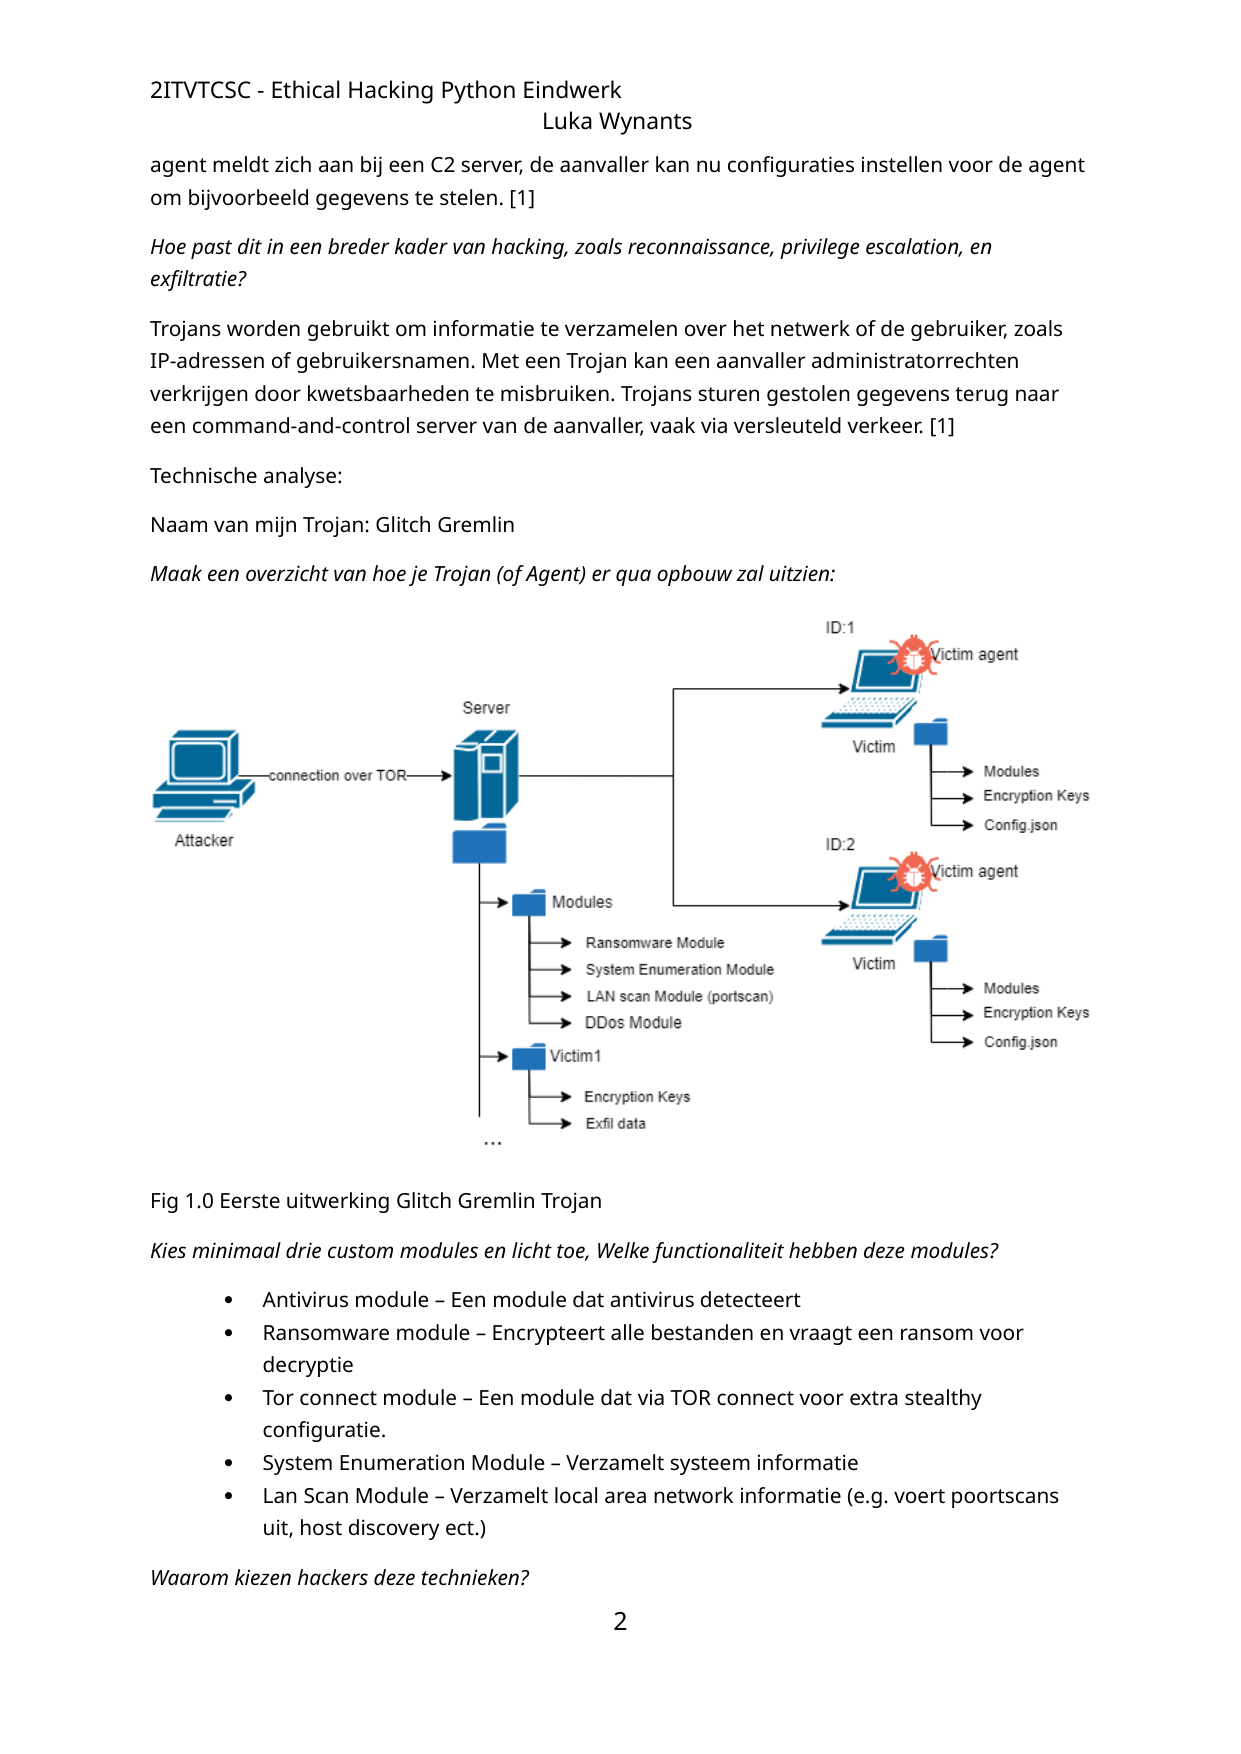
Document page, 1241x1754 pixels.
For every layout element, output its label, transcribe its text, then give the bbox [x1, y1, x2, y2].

list System Enumeration Module – Verzamelt systeem informatie [225, 1448, 1090, 1477]
text Naam van mijn Trojan: Glitch Gremlin [150, 510, 1090, 538]
text Trojans worden gebruikt om informatie te verzamelen over het netwerk of de gebruiker, zoals IP-adressen of gebruikersnamen. Met een Trojan kan een aanvaller administratorrechten verkrijgen door kwetsbaarheden te misbruiken. Trojans sturen gestolen gegevens terug naar een command-and-control server van de aanvaller, vaak via versleuteld verkeer. [1] [150, 314, 1090, 440]
list Antivirus module – Een module dat antivirus detecteert [225, 1285, 1090, 1314]
text agent meldt zich aan bij een C2 server, de aanvaller kan nu configuraties instellen voor de agent om bijvoorbeeld gegevens te stelen. [1] [150, 150, 1090, 211]
text Fig 1.0 Eerste uitwerking Glitch Gremlin Trojan [150, 1187, 1090, 1215]
list Lan Scan Module – Verzamelt local area network informatie (e.g. voert poortscans uit, host discovery ect.) [225, 1481, 1090, 1542]
text Technische analyse: [150, 461, 1090, 489]
text Waarom kiezen hackers deze technieken? [150, 1563, 1090, 1591]
text Hoe past dit in een breder kader van hacking, zoals reconnaissance, privilege escalation, en exfiltratie? [150, 232, 1090, 293]
list Ransomware module – Encrypteert alle bestanden en vraagt een ransom voor decryptie [225, 1318, 1090, 1379]
text Maak een overzicht van hoe je Trojan (of Agent) er qua opbouw zal uitzien: [150, 559, 1090, 588]
text Kies minimaal drie custom modules en licht toe, Welke functionaliteit hebben deze modules? [150, 1236, 1090, 1264]
list Tor connect module – Een module dat via TOR connect voor extra stealthy configuratie. [225, 1383, 1090, 1444]
